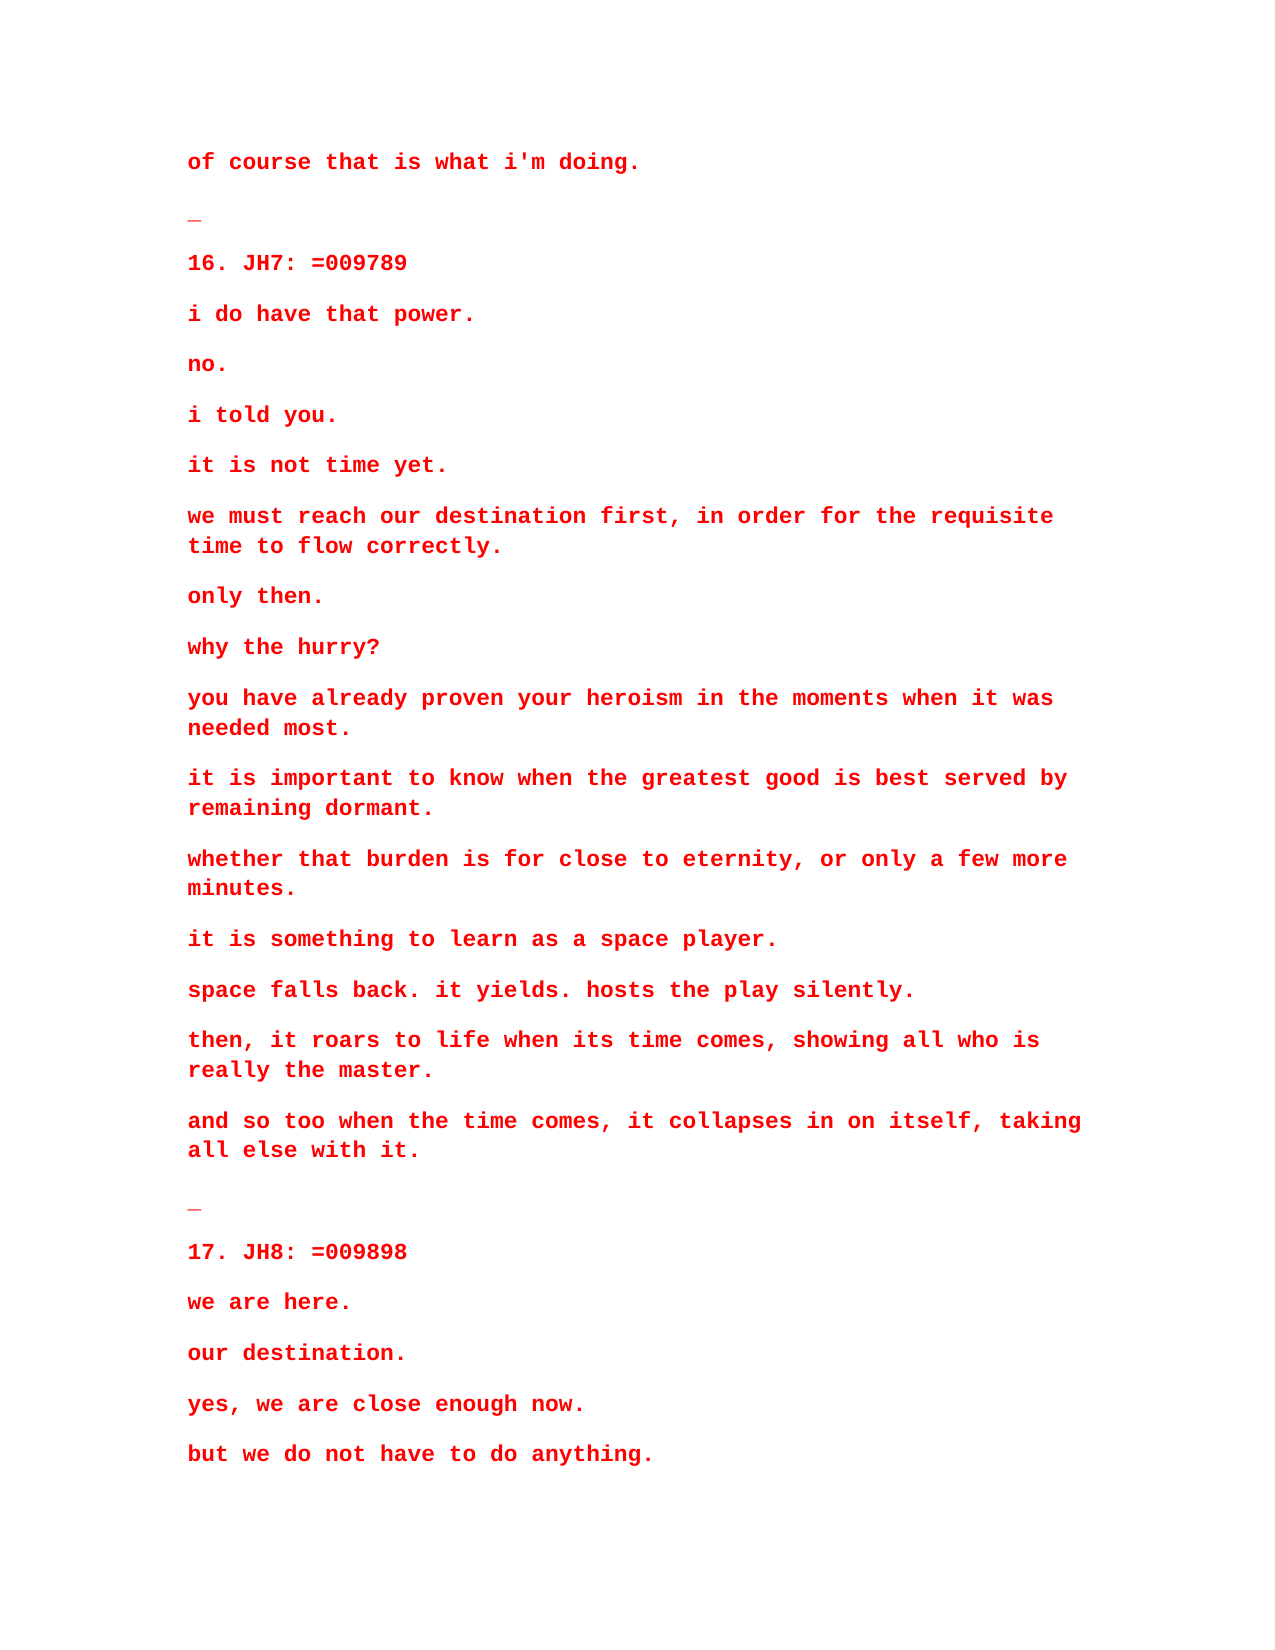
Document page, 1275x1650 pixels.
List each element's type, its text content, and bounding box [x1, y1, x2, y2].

text space falls back. it yields. hosts the play silently. [187, 978, 1087, 1004]
text we are here. [187, 1291, 1087, 1317]
text whether that burden is for close to eternity, or only a few more minutes. [187, 847, 1087, 903]
text but we do not have to do anything. [187, 1442, 1087, 1468]
text we must reach our destination first, in order for the requisite time to flow correctly. [187, 504, 1087, 560]
text i told you. [187, 403, 1087, 429]
text yes, we are close enough now. [187, 1392, 1087, 1418]
text only then. [187, 585, 1087, 611]
text 17. JH8: =009898 [187, 1240, 1087, 1266]
text _ [187, 1189, 1087, 1215]
text it is important to know when the greatest good is best served by remaining dormant. [187, 766, 1087, 822]
text then, it roars to life when its time comes, showing all who is really the master. [187, 1028, 1087, 1084]
text i do have that power. [187, 302, 1087, 328]
text and so too when the time comes, it collapses in on itself, taking all else with it. [187, 1109, 1087, 1165]
text it is something to learn as a space player. [187, 927, 1087, 953]
text it is not time yet. [187, 454, 1087, 480]
text our destination. [187, 1341, 1087, 1367]
text _ [187, 201, 1087, 227]
text 16. JH7: =009789 [187, 251, 1087, 277]
text no. [187, 352, 1087, 378]
text why the hurry? [187, 635, 1087, 661]
text of course that is what i'm doing. [187, 150, 1087, 176]
text you have already proven your heroism in the moments when it was needed most. [187, 686, 1087, 742]
